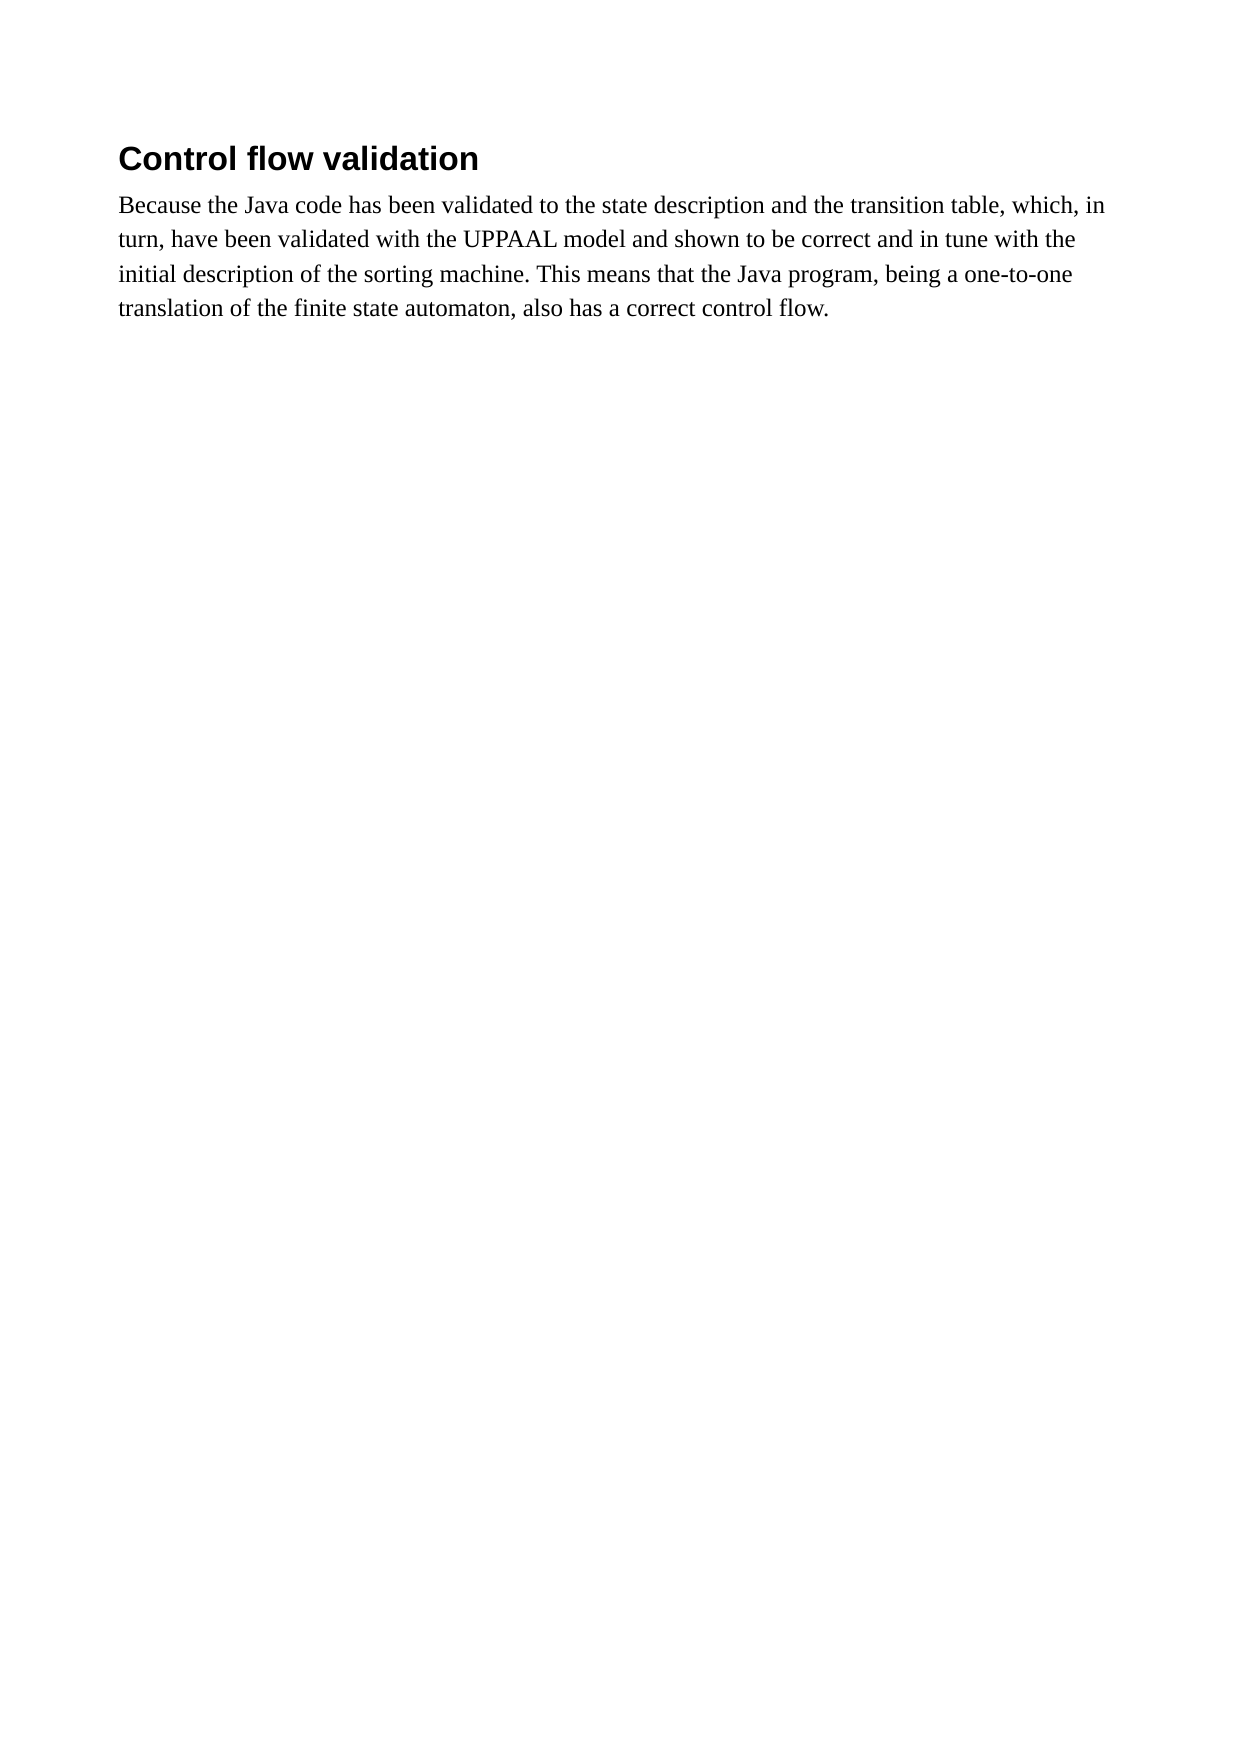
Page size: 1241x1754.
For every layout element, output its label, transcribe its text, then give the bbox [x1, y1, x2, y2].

text Because the Java code has been validated to the state description and the transition table, which, in turn, have been validated with the UPPAAL model and shown to be correct and in tune with the initial description of the sorting machine. This means that the Java program, being a one-to-one translation of the finite state automaton, also has a correct control flow. [118, 190, 1122, 322]
subtitle Control flow validation [118, 139, 1122, 178]
